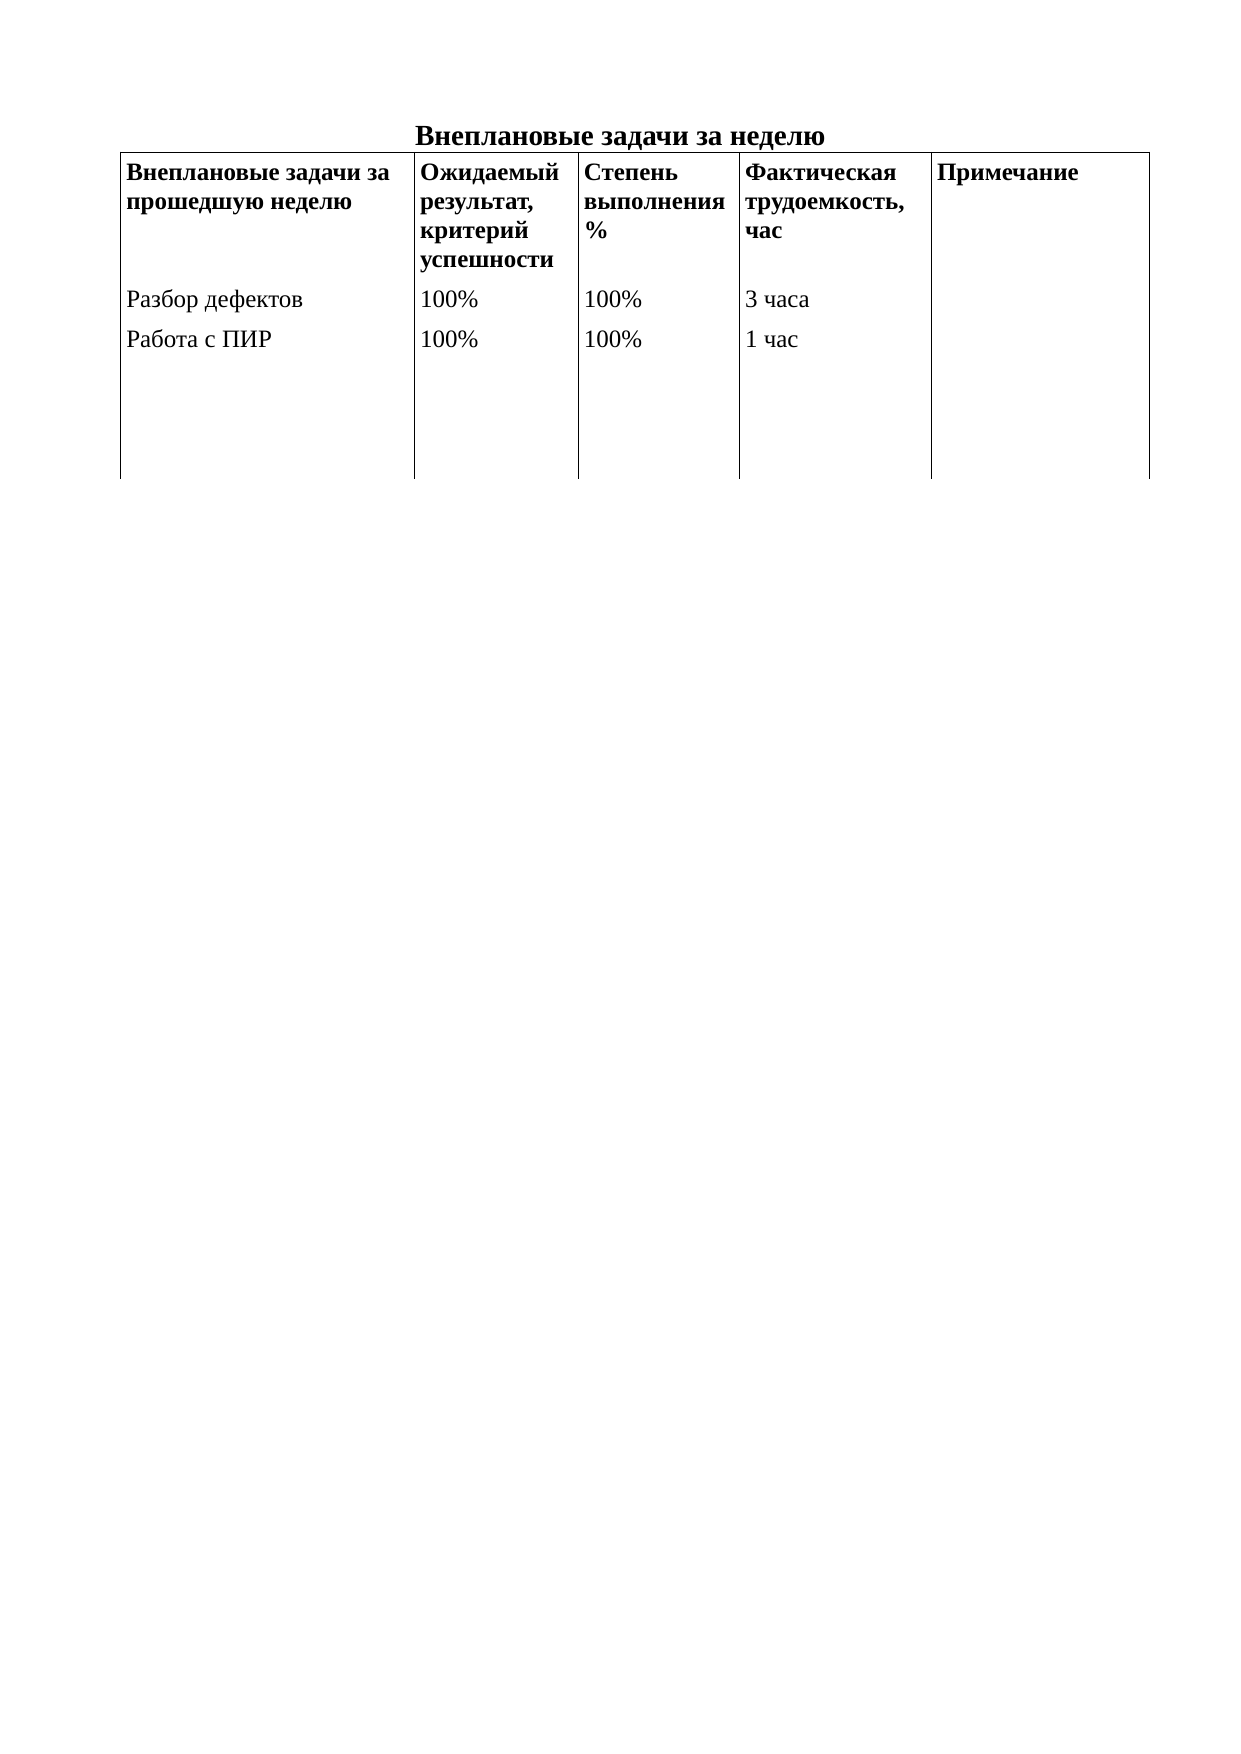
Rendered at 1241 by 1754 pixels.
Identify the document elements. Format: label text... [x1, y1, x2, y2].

table_cell [740, 399, 931, 439]
table_cell Работа с ПИР [121, 319, 414, 359]
table_cell 100% [415, 319, 578, 359]
table_header Фактическая трудоемкость, час [740, 153, 931, 278]
table_cell 3 часа [740, 278, 931, 318]
table_cell Разбор дефектов [121, 278, 414, 318]
table_cell [121, 439, 414, 479]
table_cell [121, 399, 414, 439]
table_cell 100% [415, 278, 578, 318]
table_cell [121, 359, 414, 399]
table_cell [932, 439, 1149, 479]
table_cell [932, 399, 1149, 439]
table_cell [579, 359, 739, 399]
table_cell [740, 359, 931, 399]
table_header Степень выполнения % [579, 153, 739, 278]
table_cell [415, 439, 578, 479]
table_cell 1 час [740, 319, 931, 359]
table_cell [415, 399, 578, 439]
table_cell [740, 439, 931, 479]
table_cell 100% [579, 278, 739, 318]
table_cell [579, 399, 739, 439]
table_cell [932, 359, 1149, 399]
table_header Ожидаемый результат, критерий успешности [415, 153, 578, 278]
table_cell [415, 359, 578, 399]
table_cell [932, 319, 1149, 359]
table_header Примечание [932, 153, 1149, 278]
table_header Внеплановые задачи за прошедшую неделю [121, 153, 414, 278]
table_cell [579, 439, 739, 479]
table_cell 100% [579, 319, 739, 359]
text Внеплановые задачи за неделю [118, 118, 1122, 152]
table_cell [932, 278, 1149, 318]
